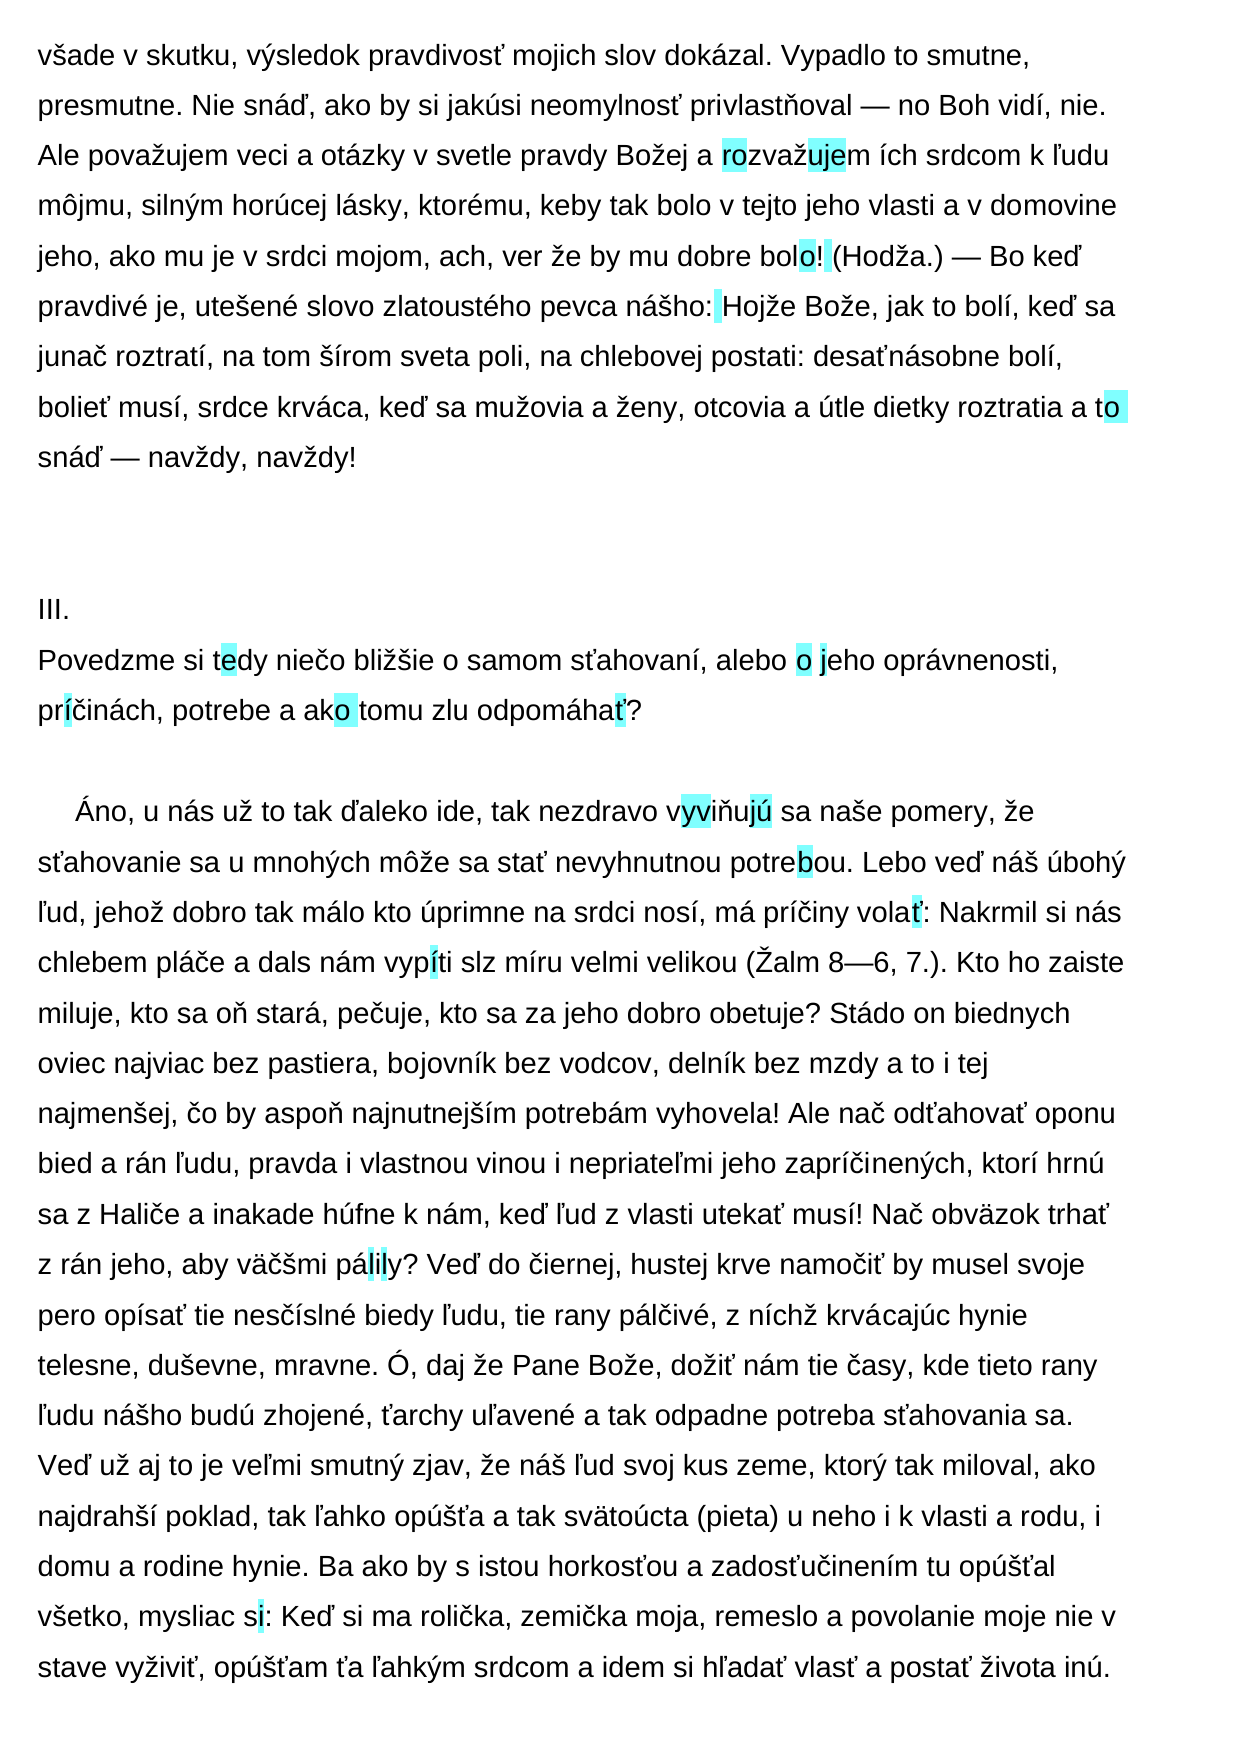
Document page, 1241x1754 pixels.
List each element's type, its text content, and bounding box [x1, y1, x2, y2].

text všade v skutku, výsledok prav­divosť mojich slov dokázal. Vypadlo to smutne, presmutne. Nie snáď, ako by si jakúsi neomylnosť pri­vlastňoval — no Boh vidí, nie. Ale považujem veci a otázky v svetle pravdy Božej a rozvažujem ích srdcom k ľudu môjmu, silným horúcej lásky, kto­rému, keby tak bolo v tejto jeho vlasti a v do­movine jeho, ako mu je v srdci mojom, ach, ver že by mu dobre bolo! (Hodža.) — Bo keď prav­divé je, utešené slovo zlatoustého pevca nášho: Hojže Bože, jak to bolí, keď sa junač roztratí, na tom šírom sveta poli, na chlebovej postati: desať­násobne bolí, bolieť musí, srdce krváca, keď sa mu­žovia a ženy, otcovia a útle dietky roztratia a to snáď — navždy, navždy! [37, 37, 1130, 473]
text Áno, u nás už to tak ďaleko ide, tak nezdravo vyviňujú sa naše pomery, že sťahovanie sa u mnohých môže sa stať nevyhnutnou potrebou. Lebo veď náš úbohý ľud, jehož dobro tak málo kto úprimne na srdci nosí, má príčiny volať: Nakrmil si nás chlebem pláče a dals nám vypíti slz míru velmi velikou (Žalm 8—6, 7.). Kto ho zaiste miluje, kto sa oň stará, pečuje, kto sa za jeho dobro obetuje? Stádo on biednych oviec najviac bez pastiera, bo­jovník bez vodcov, delník bez mzdy a to i tej najmenšej, čo by aspoň najnutnejším potrebám vyho­vela! Ale nač odťahovať oponu bied a rán ľudu, pravda i vlastnou vinou i nepriateľmi jeho zapríči­nených, ktorí hrnú sa z Haliče a inakade húfne k nám, keď ľud z vlasti utekať musí! Nač obväzok trhať z rán jeho, aby väčšmi pálily? Veď do čiernej, hustej krve namočiť by musel svoje pero opísať tie nesčíslné biedy ľudu, tie rany pálčivé, z níchž krvá­cajúc hynie telesne, duševne, mravne. Ó, daj že Pane Bože, dožiť nám tie časy, kde tieto rany ľudu nášho budú zhojené, ťarchy uľavené a tak odpadne potreba sťahovania sa. Veď už aj to je veľmi smutný zjav, že náš ľud svoj kus zeme, ktorý tak miloval, ako najdrahší poklad, tak ľahko opúšťa a tak svätoúcta (pieta) u neho i k vlasti a rodu, i domu a ro­dine hynie. Ba ako by s istou horkosťou a zadosť­učinením tu opúšťal všetko, mysliac si: Keď si ma rolička, zemička moja, remeslo a povolanie moje nie v stave vyživiť, opúšťam ťa ľahkým srdcom a idem si hľadať vlasť a postať života inú. [37, 794, 1130, 1683]
subtitle III. [37, 592, 1130, 626]
text Povedzme si tedy niečo bližšie o samom sťahovaní, alebo o jeho oprávnenosti, príčinách, potrebe a ako tomu zlu odpomáhať? [37, 643, 1130, 727]
